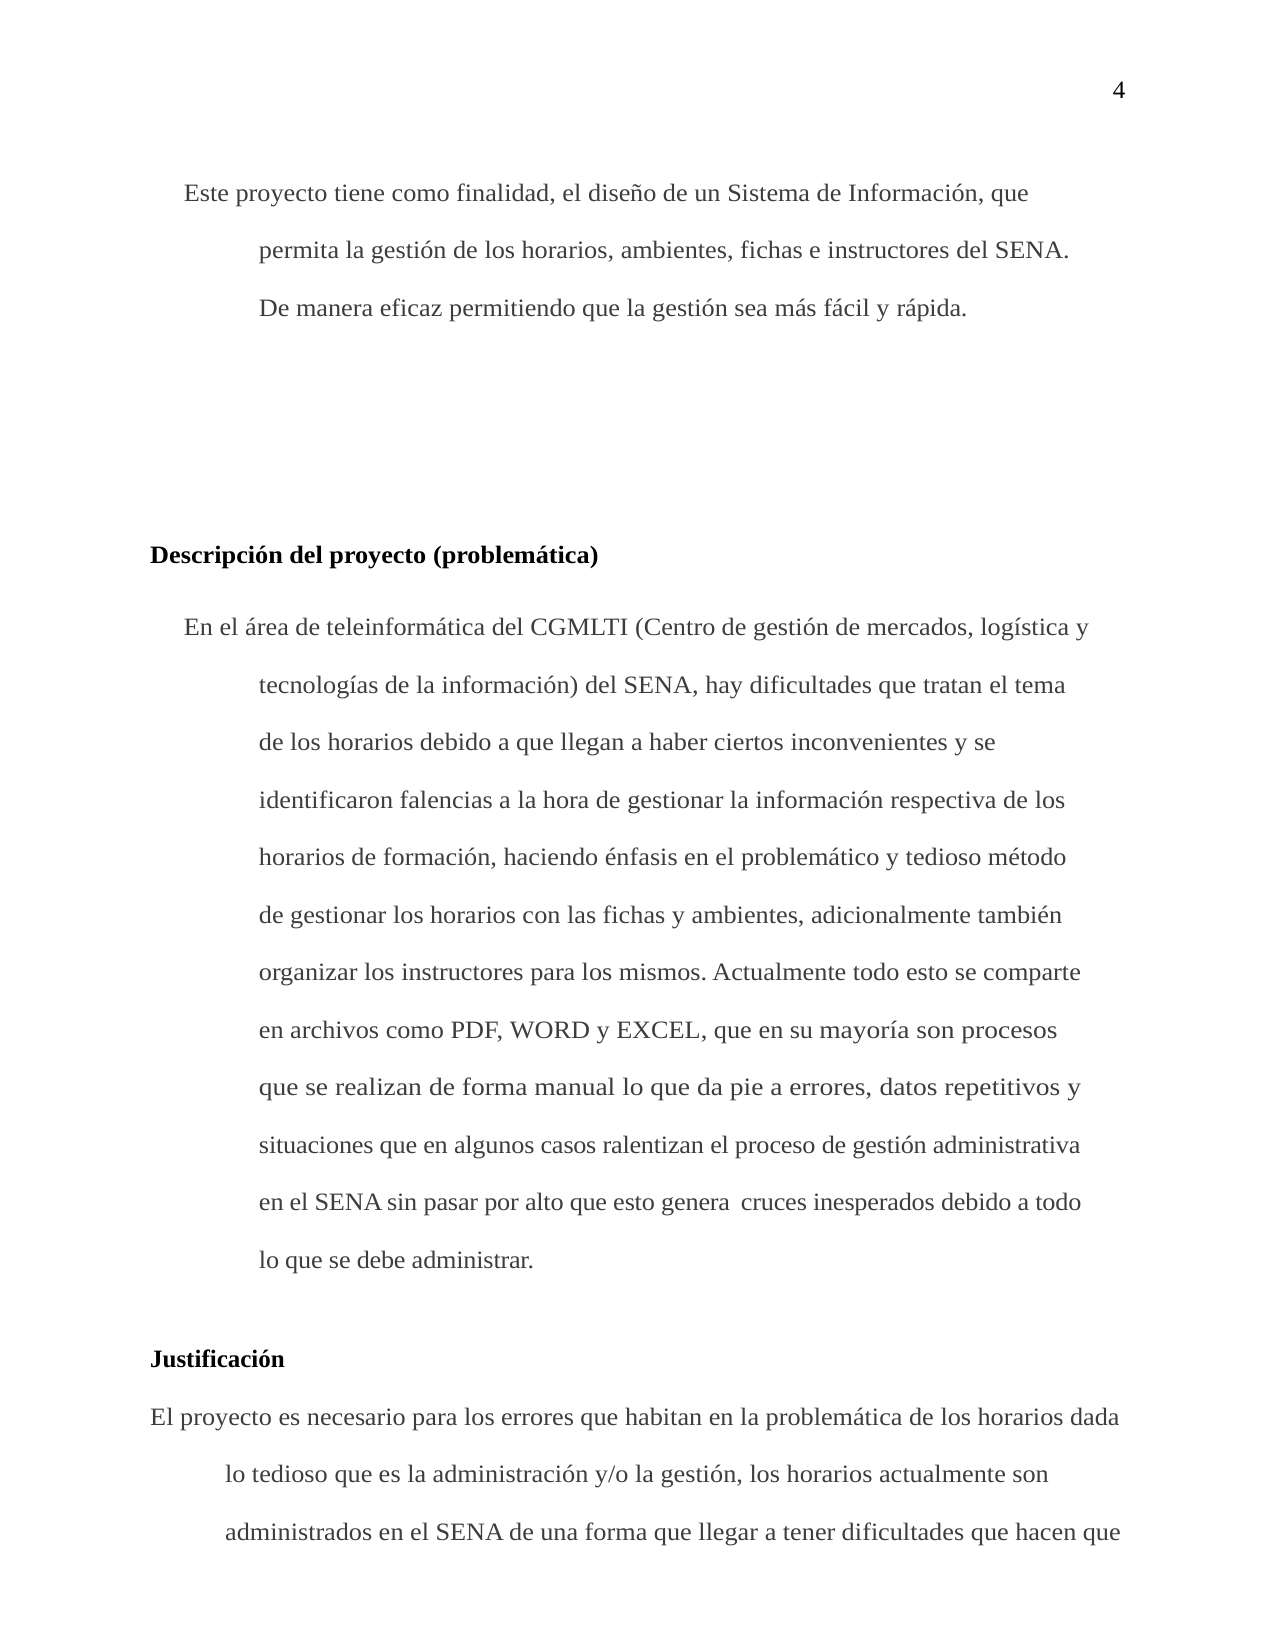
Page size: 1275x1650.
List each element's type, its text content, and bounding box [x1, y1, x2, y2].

text Este proyecto tiene como finalidad, el diseño de un Sistema de Información, que permita la gestión de los horarios, ambientes, fichas e instructores del SENA. De manera eficaz permitiendo que la gestión sea más fácil y rápida. [184, 178, 1091, 322]
text El proyecto es necesario para los errores que habitan en la problemática de los horarios dada lo tedioso que es la administración y/o la gestión, los horarios actualmente son administrados en el SENA de una forma que llegar a tener dificultades que hacen que [150, 1402, 1125, 1545]
subtitle Justificación [150, 1344, 1125, 1373]
subtitle Descripción del proyecto (problemática) [150, 540, 1125, 569]
text En el área de teleinformática del CGMLTI (Centro de gestión de mercados, logística y tecnologías de la información) del SENA, hay dificultades que tratan el tema de los horarios debido a que llegan a haber ciertos inconvenientes y se identificaron falencias a la hora de gestionar la información respectiva de los horarios de formación, haciendo énfasis en el problemático y tedioso método de gestionar los horarios con las fichas y ambientes, adicionalmente también organizar los instructores para los mismos. Actualmente todo esto se comparte en archivos como PDF, WORD y EXCEL, que en su mayoría son procesos que se realizan de forma manual lo que da pie a errores, datos repetitivos y situaciones que en algunos casos ralentizan el proceso de gestión administrativa en el SENA sin pasar por alto que esto genera cruces inesperados debido a todo lo que se debe administrar. [184, 612, 1091, 1274]
